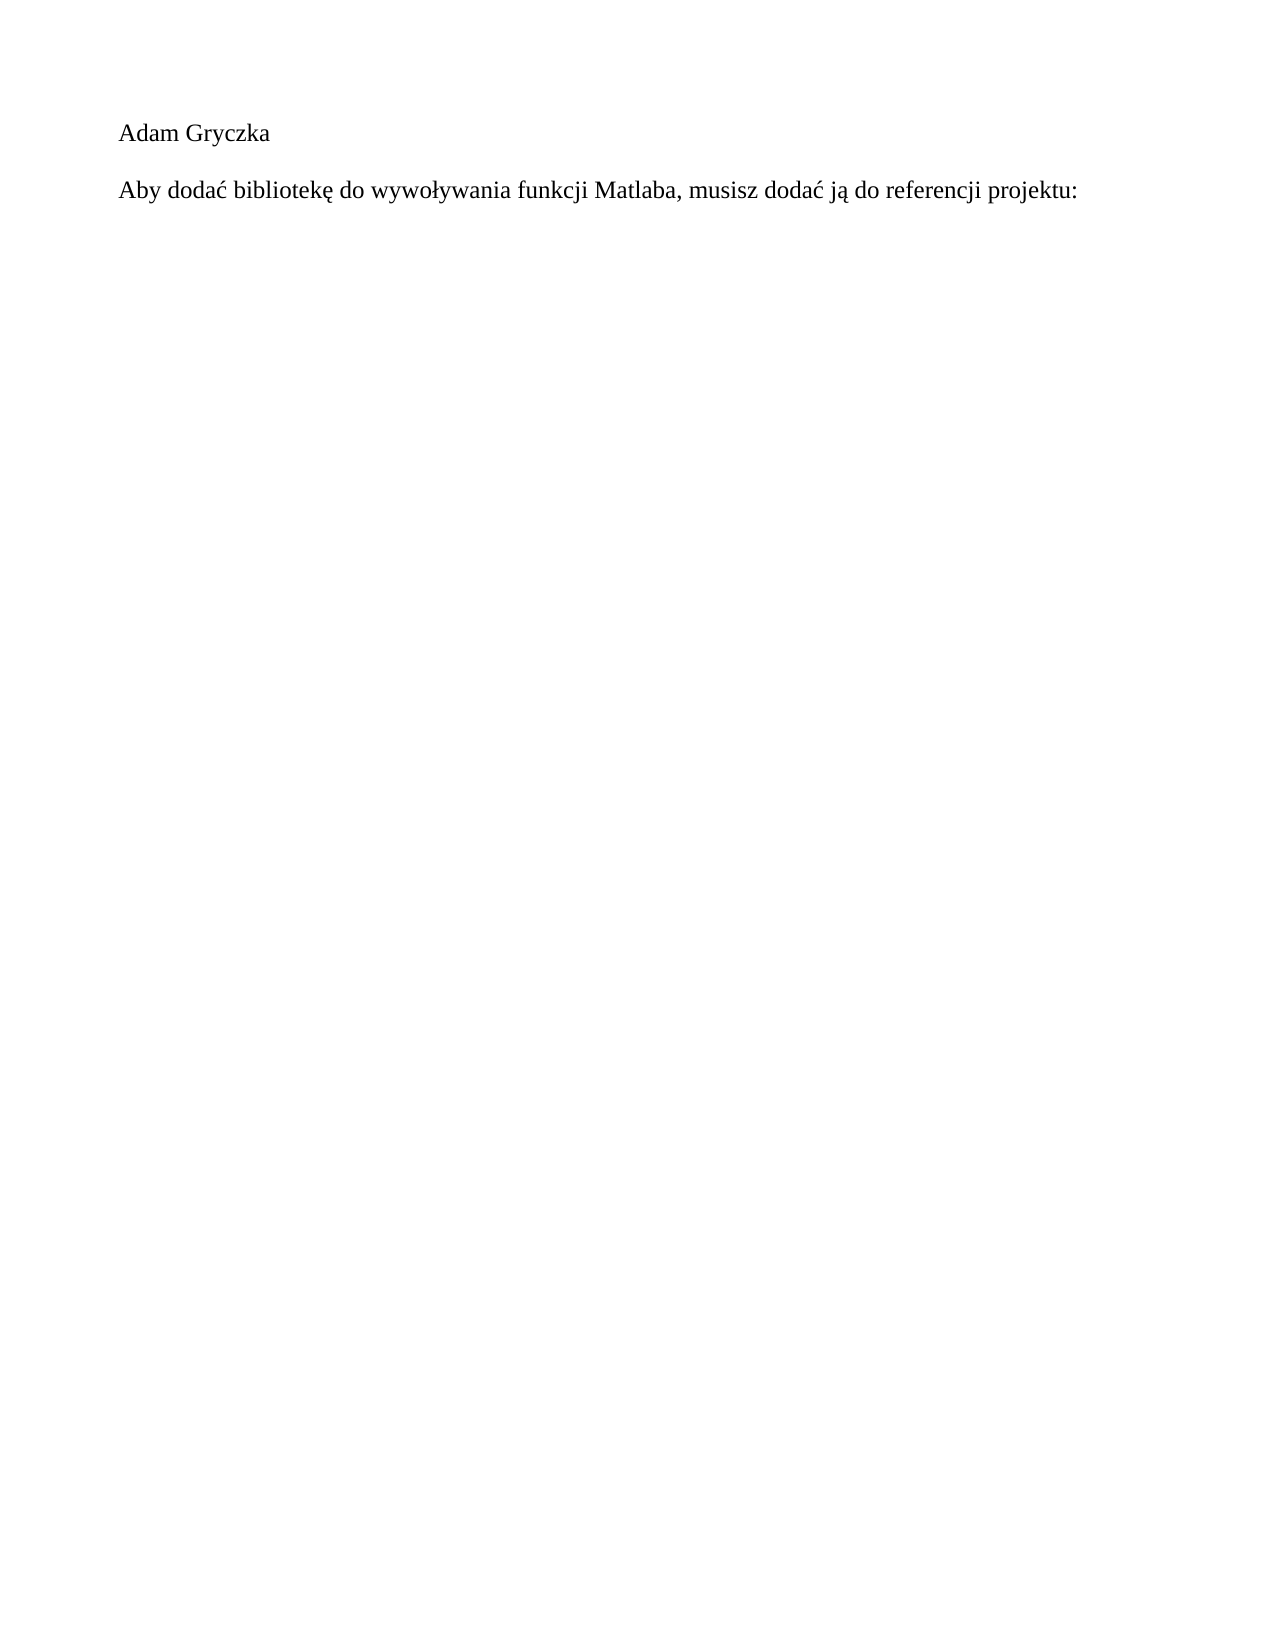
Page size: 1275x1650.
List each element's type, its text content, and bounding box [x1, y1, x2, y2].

text Adam Gryczka [118, 118, 1157, 147]
text Aby dodać bibliotekę do wywoływania funkcji Matlaba, musisz dodać ją do referencji projektu: [118, 176, 1157, 204]
